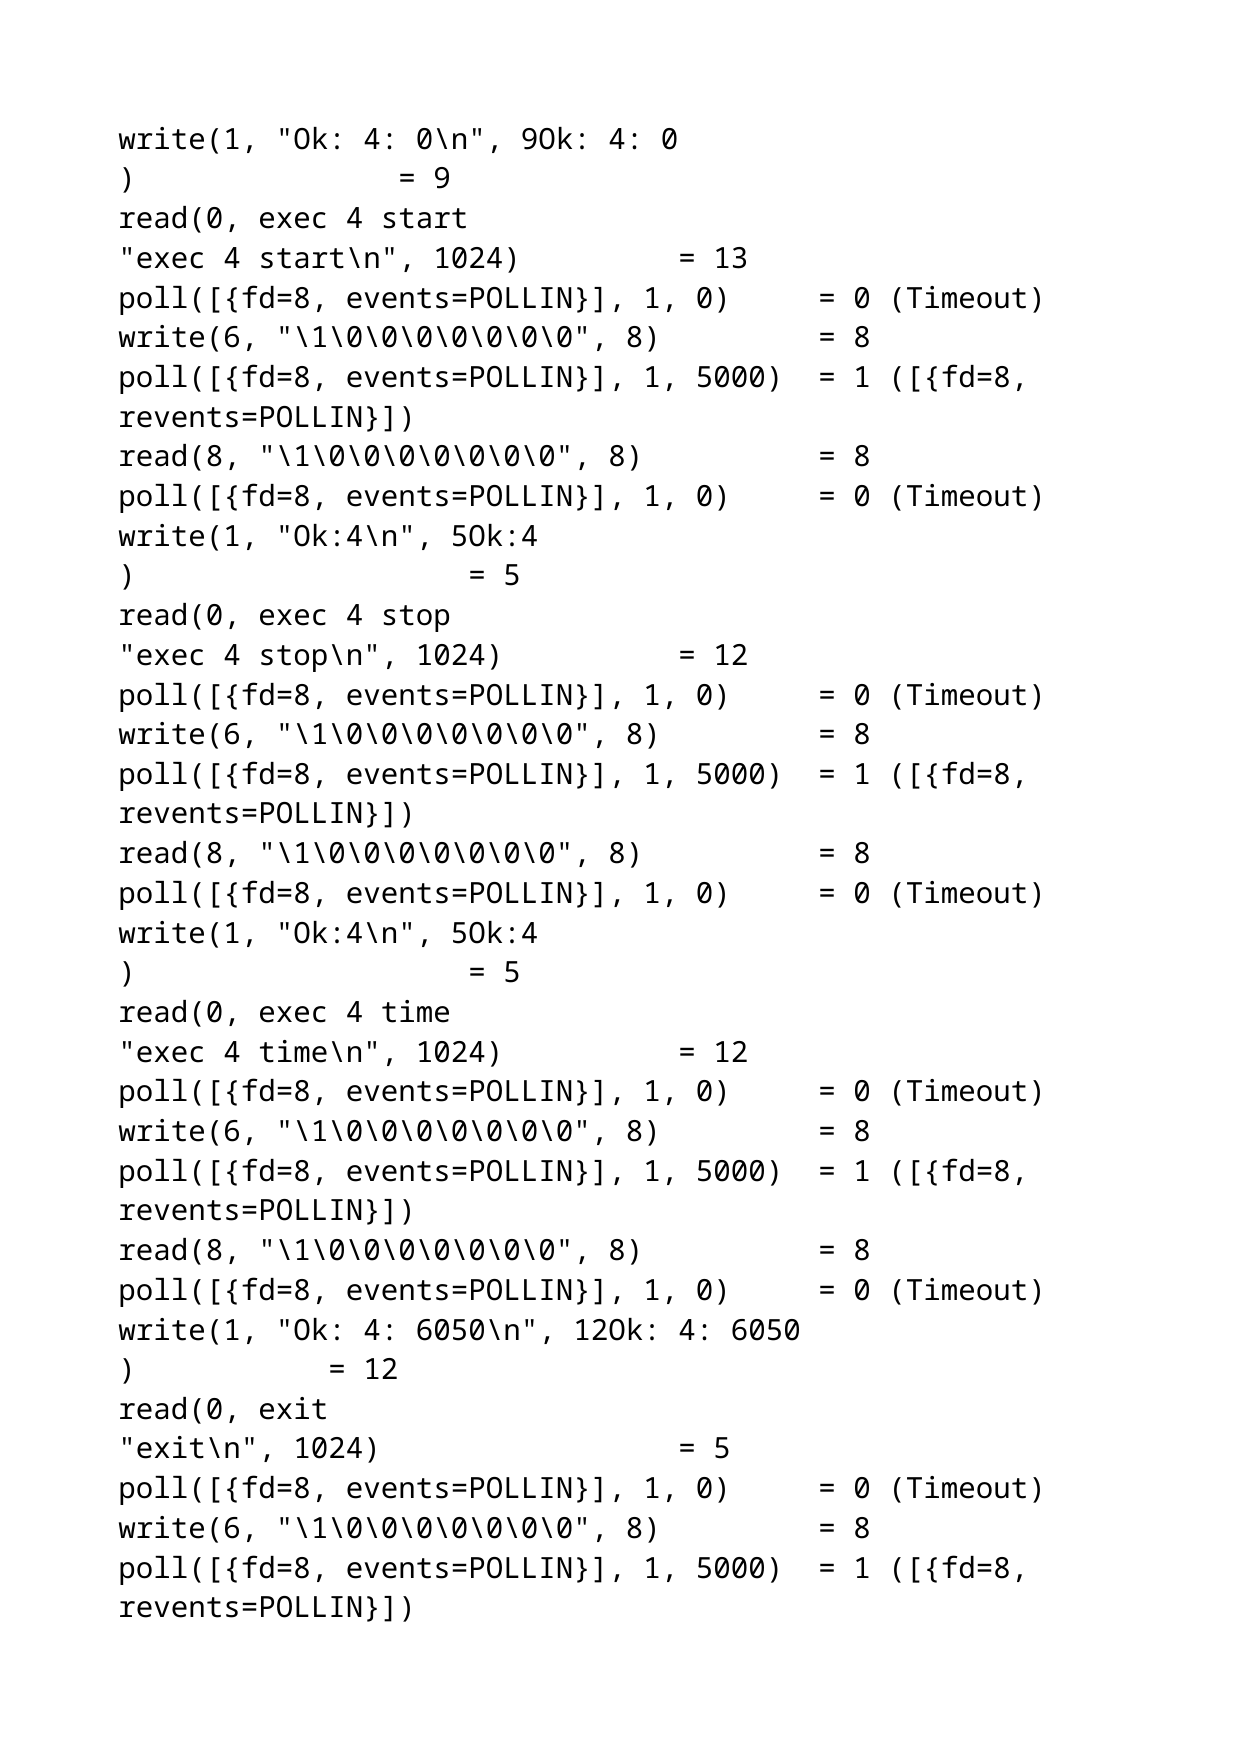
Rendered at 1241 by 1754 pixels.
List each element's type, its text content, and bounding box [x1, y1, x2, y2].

text write(1, "Ok: 4: 0\n", 9Ok: 4: 0 ) = 9 read(0, exec 4 start "exec 4 start\n", 1024) = 13 poll([{fd=8, events=POLLIN}], 1, 0) = 0 (Timeout) write(6, "\1\0\0\0\0\0\0\0", 8) = 8 poll([{fd=8, events=POLLIN}], 1, 5000) = 1 ([{fd=8, revents=POLLIN}]) read(8, "\1\0\0\0\0\0\0\0", 8) = 8 poll([{fd=8, events=POLLIN}], 1, 0) = 0 (Timeout) write(1, "Ok:4\n", 5Ok:4 ) = 5 read(0, exec 4 stop "exec 4 stop\n", 1024) = 12 poll([{fd=8, events=POLLIN}], 1, 0) = 0 (Timeout) write(6, "\1\0\0\0\0\0\0\0", 8) = 8 poll([{fd=8, events=POLLIN}], 1, 5000) = 1 ([{fd=8, revents=POLLIN}]) read(8, "\1\0\0\0\0\0\0\0", 8) = 8 poll([{fd=8, events=POLLIN}], 1, 0) = 0 (Timeout) write(1, "Ok:4\n", 5Ok:4 ) = 5 read(0, exec 4 time "exec 4 time\n", 1024) = 12 poll([{fd=8, events=POLLIN}], 1, 0) = 0 (Timeout) write(6, "\1\0\0\0\0\0\0\0", 8) = 8 poll([{fd=8, events=POLLIN}], 1, 5000) = 1 ([{fd=8, revents=POLLIN}]) read(8, "\1\0\0\0\0\0\0\0", 8) = 8 poll([{fd=8, events=POLLIN}], 1, 0) = 0 (Timeout) write(1, "Ok: 4: 6050\n", 12Ok: 4: 6050 ) = 12 read(0, exit "exit\n", 1024) = 5 poll([{fd=8, events=POLLIN}], 1, 0) = 0 (Timeout) write(6, "\1\0\0\0\0\0\0\0", 8) = 8 poll([{fd=8, events=POLLIN}], 1, 5000) = 1 ([{fd=8, revents=POLLIN}]) [118, 118, 1122, 1626]
